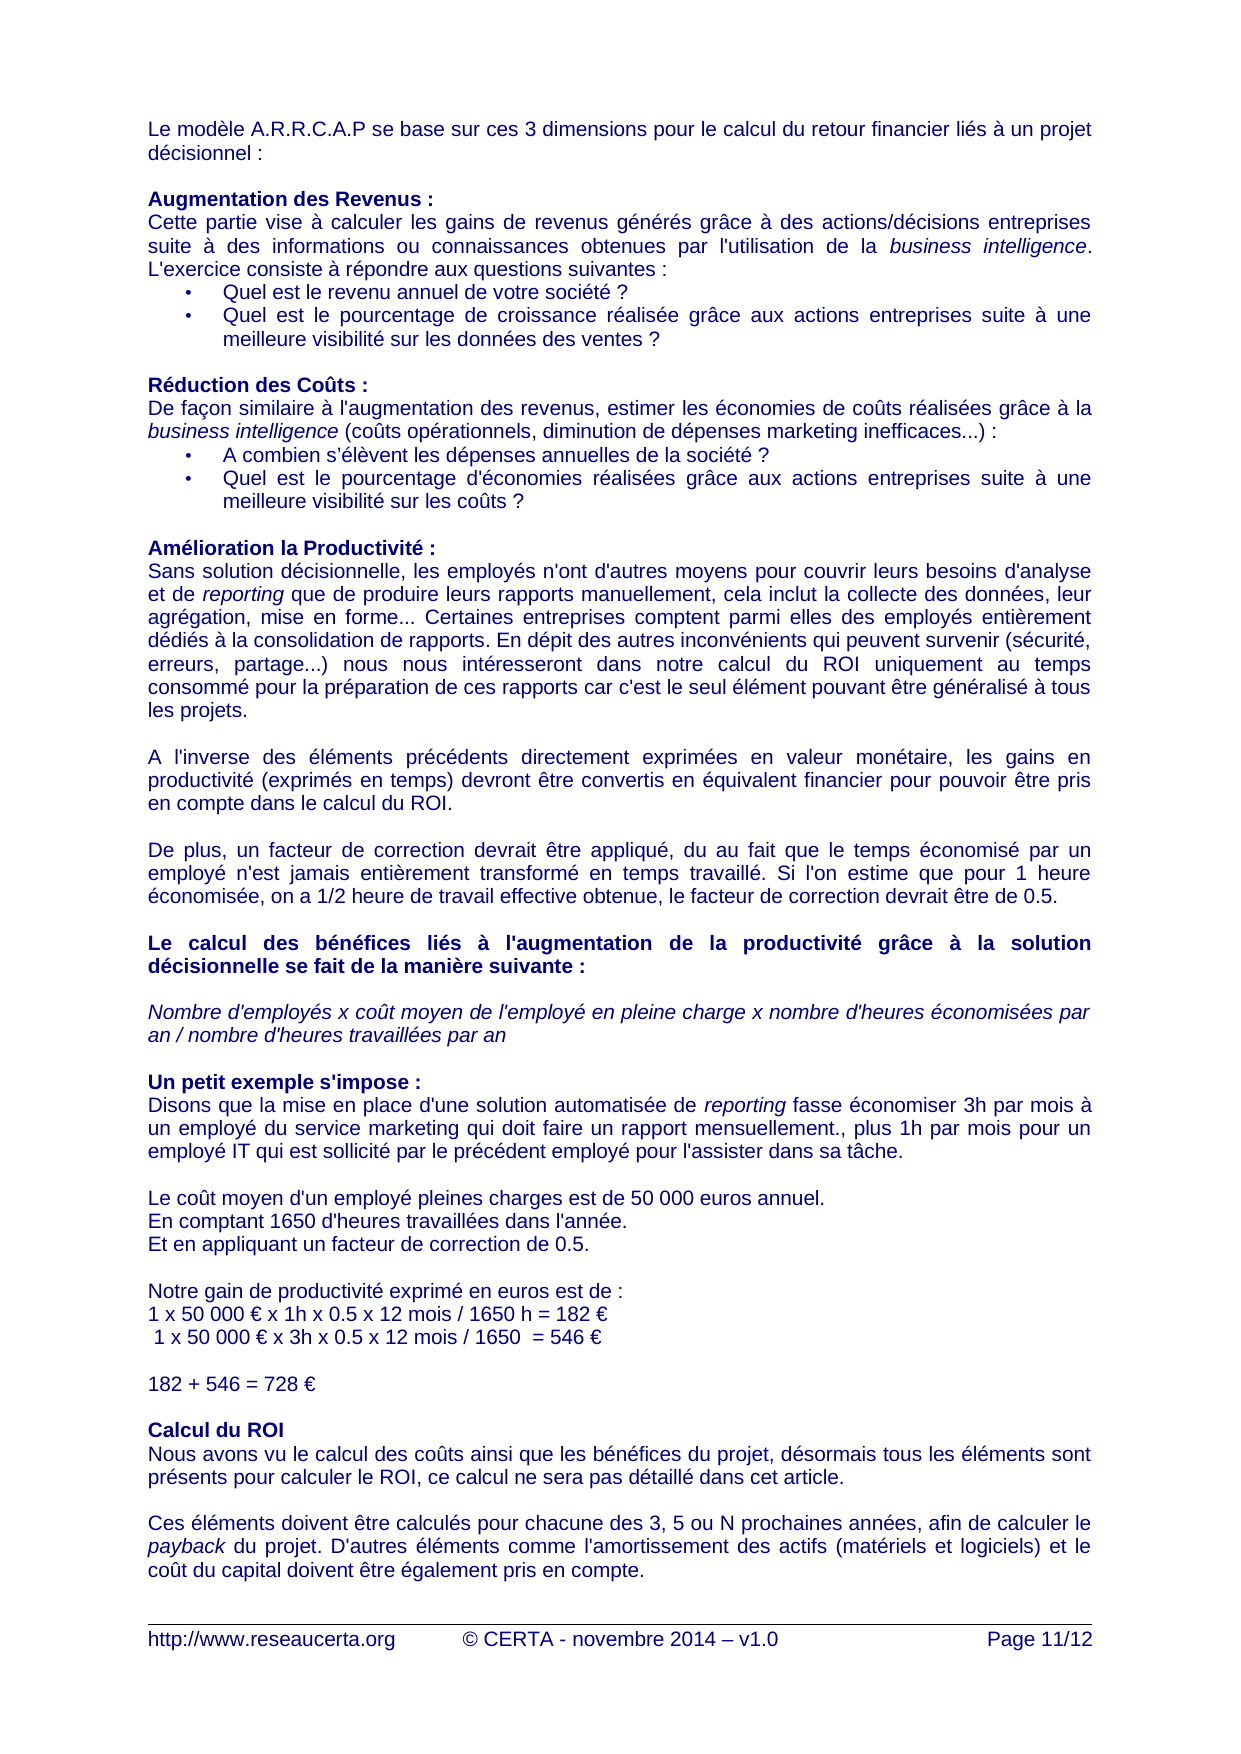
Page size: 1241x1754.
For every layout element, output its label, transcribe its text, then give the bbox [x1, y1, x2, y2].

text Notre gain de productivité exprimé en euros est de : [148, 1279, 1092, 1303]
list A combien s’élèvent les dépenses annuelles de la société ? [185, 443, 1092, 467]
text Calcul du ROI [148, 1419, 1092, 1442]
list Quel est le pourcentage d'économies réalisées grâce aux actions entreprises suite à une meilleure visibilité sur les coûts ? [185, 467, 1092, 513]
list Quel est le revenu annuel de votre société ? [185, 281, 1092, 304]
text Le modèle A.R.R.C.A.P se base sur ces 3 dimensions pour le calcul du retour financier liés à un projet décisionnel : [148, 118, 1092, 164]
text 182 + 546 = 728 € [148, 1372, 1092, 1396]
text Nombre d'employés x coût moyen de l'employé en pleine charge x nombre d'heures économisées par an / nombre d'heures travaillées par an [148, 1001, 1092, 1047]
text Amélioration la Productivité : [148, 536, 1092, 559]
text Et en appliquant un facteur de correction de 0.5. [148, 1233, 1092, 1256]
text Disons que la mise en place d'une solution automatisée de reporting fasse économiser 3h par mois à un employé du service marketing qui doit faire un rapport mensuellement., plus 1h par mois pour un employé IT qui est sollicité par le précédent employé pour l'assister dans sa tâche. [148, 1094, 1092, 1163]
text Augmentation des Revenus : [148, 188, 1092, 211]
text Le calcul des bénéfices liés à l'augmentation de la productivité grâce à la solution décisionnelle se fait de la manière suivante : [148, 931, 1092, 978]
text A l'inverse des éléments précédents directement exprimées en valeur monétaire, les gains en productivité (exprimés en temps) devront être convertis en équivalent financier pour pouvoir être pris en compte dans le calcul du ROI. [148, 745, 1092, 815]
text Ces éléments doivent être calculés pour chacune des 3, 5 ou N prochaines années, afin de calculer le payback du projet. D'autres éléments comme l'amortissement des actifs (matériels et logiciels) et le coût du capital doivent être également pris en compte. [148, 1512, 1092, 1582]
text De façon similaire à l'augmentation des revenus, estimer les économies de coûts réalisées grâce à la business intelligence (coûts opérationnels, diminution de dépenses marketing inefficaces...) : [148, 397, 1092, 443]
text 1 x 50 000 € x 1h x 0.5 x 12 mois / 1650 h = 182 € [148, 1303, 1092, 1326]
text Nous avons vu le calcul des coûts ainsi que les bénéfices du projet, désormais tous les éléments sont présents pour calculer le ROI, ce calcul ne sera pas détaillé dans cet article. [148, 1442, 1092, 1489]
text Un petit exemple s'impose : [148, 1071, 1092, 1094]
text Sans solution décisionnelle, les employés n'ont d'autres moyens pour couvrir leurs besoins d'analyse et de reporting que de produire leurs rapports manuellement, cela inclut la collecte des données, leur agrégation, mise en forme... Certaines entreprises comptent parmi elles des employés entièrement dédiés à la consolidation de rapports. En dépit des autres inconvénients qui peuvent survenir (sécurité, erreurs, partage...) nous nous intéresseront dans notre calcul du ROI uniquement au temps consommé pour la préparation de ces rapports car c'est le seul élément pouvant être généralisé à tous les projets. [148, 559, 1092, 722]
text Réduction des Coûts : [148, 374, 1092, 397]
text Le coût moyen d'un employé pleines charges est de 50 000 euros annuel. [148, 1187, 1092, 1210]
text Cette partie vise à calculer les gains de revenus générés grâce à des actions/décisions entreprises suite à des informations ou connaissances obtenues par l'utilisation de la business intelligence. L'exercice consiste à répondre aux questions suivantes : [148, 211, 1092, 281]
text De plus, un facteur de correction devrait être appliqué, du au fait que le temps économisé par un employé n'est jamais entièrement transformé en temps travaillé. Si l'on estime que pour 1 heure économisée, on a 1/2 heure de travail effective obtenue, le facteur de correction devrait être de 0.5. [148, 838, 1092, 908]
list Quel est le pourcentage de croissance réalisée grâce aux actions entreprises suite à une meilleure visibilité sur les données des ventes ? [185, 304, 1092, 350]
text En comptant 1650 d'heures travaillées dans l'année. [148, 1210, 1092, 1233]
text 1 x 50 000 € x 3h x 0.5 x 12 mois / 1650 = 546 € [148, 1326, 1092, 1349]
